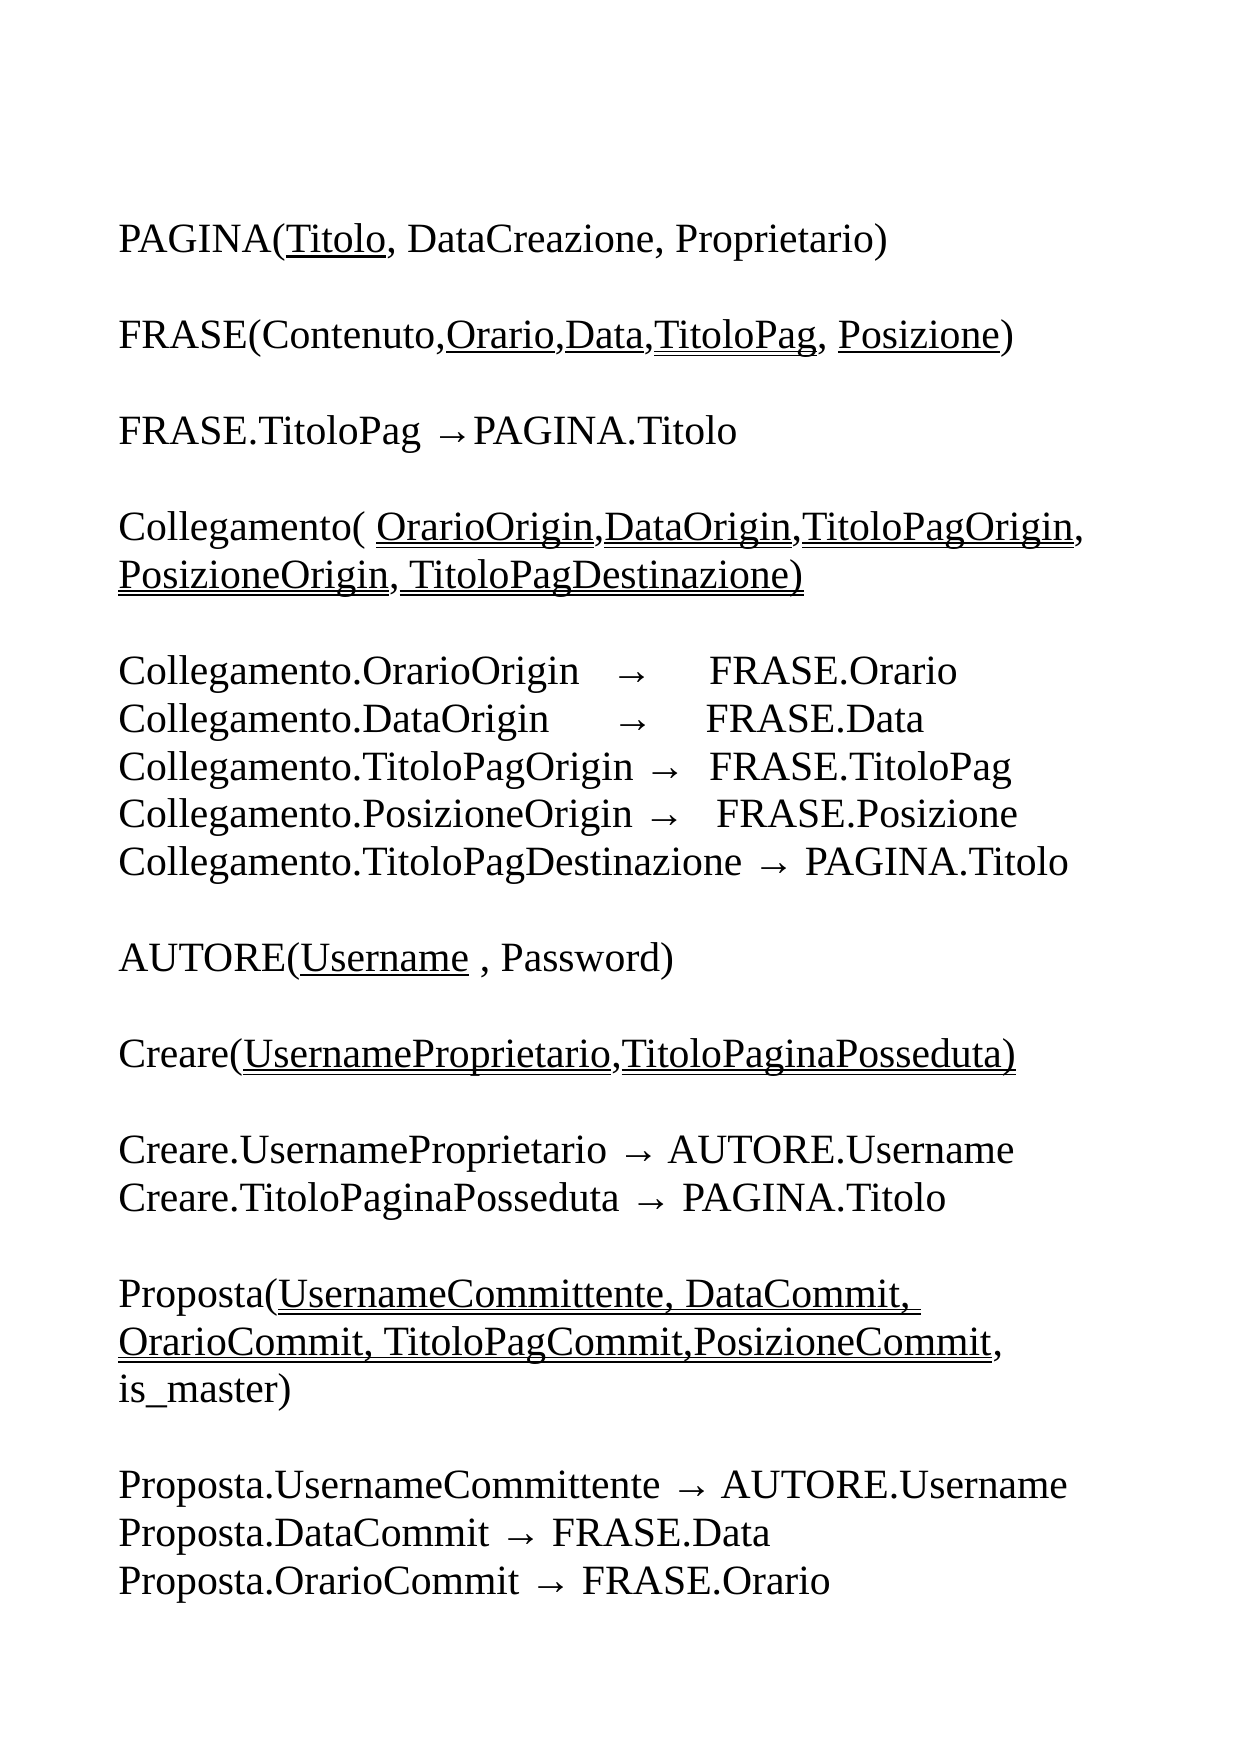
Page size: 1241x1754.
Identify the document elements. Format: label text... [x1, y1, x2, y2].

text Collegamento.TitoloPagOrigin → FRASE.TitoloPag [118, 741, 1122, 789]
text FRASE.TitoloPag →PAGINA.Titolo [118, 406, 1122, 453]
text Proposta(UsernameCommittente, DataCommit, OrarioCommit, TitoloPagCommit,PosizioneCommit, is_master) [118, 1268, 1122, 1412]
text Creare.UsernameProprietario → AUTORE.Username [118, 1124, 1122, 1172]
text Creare(UsernameProprietario,TitoloPaginaPosseduta) [118, 1028, 1122, 1076]
text AUTORE(Username , Password) [118, 933, 1122, 981]
text Collegamento.TitoloPagDestinazione → PAGINA.Titolo [118, 837, 1122, 885]
text Proposta.DataCommit → FRASE.Data [118, 1508, 1122, 1556]
text Collegamento( OrarioOrigin,DataOrigin,TitoloPagOrigin, PosizioneOrigin, TitoloPagDestinazione) [118, 501, 1122, 597]
text Collegamento.DataOrigin → FRASE.Data [118, 693, 1122, 741]
text Creare.TitoloPaginaPosseduta → PAGINA.Titolo [118, 1172, 1122, 1220]
text PAGINA(Titolo, DataCreazione, Proprietario) [118, 214, 1122, 262]
text Collegamento.PosizioneOrigin → FRASE.Posizione [118, 789, 1122, 837]
text Collegamento.OrarioOrigin → FRASE.Orario [118, 645, 1122, 693]
text FRASE(Contenuto,Orario,Data,TitoloPag, Posizione) [118, 310, 1122, 358]
text Proposta.UsernameCommittente → AUTORE.Username [118, 1460, 1122, 1508]
text Proposta.OrarioCommit → FRASE.Orario [118, 1556, 1122, 1603]
